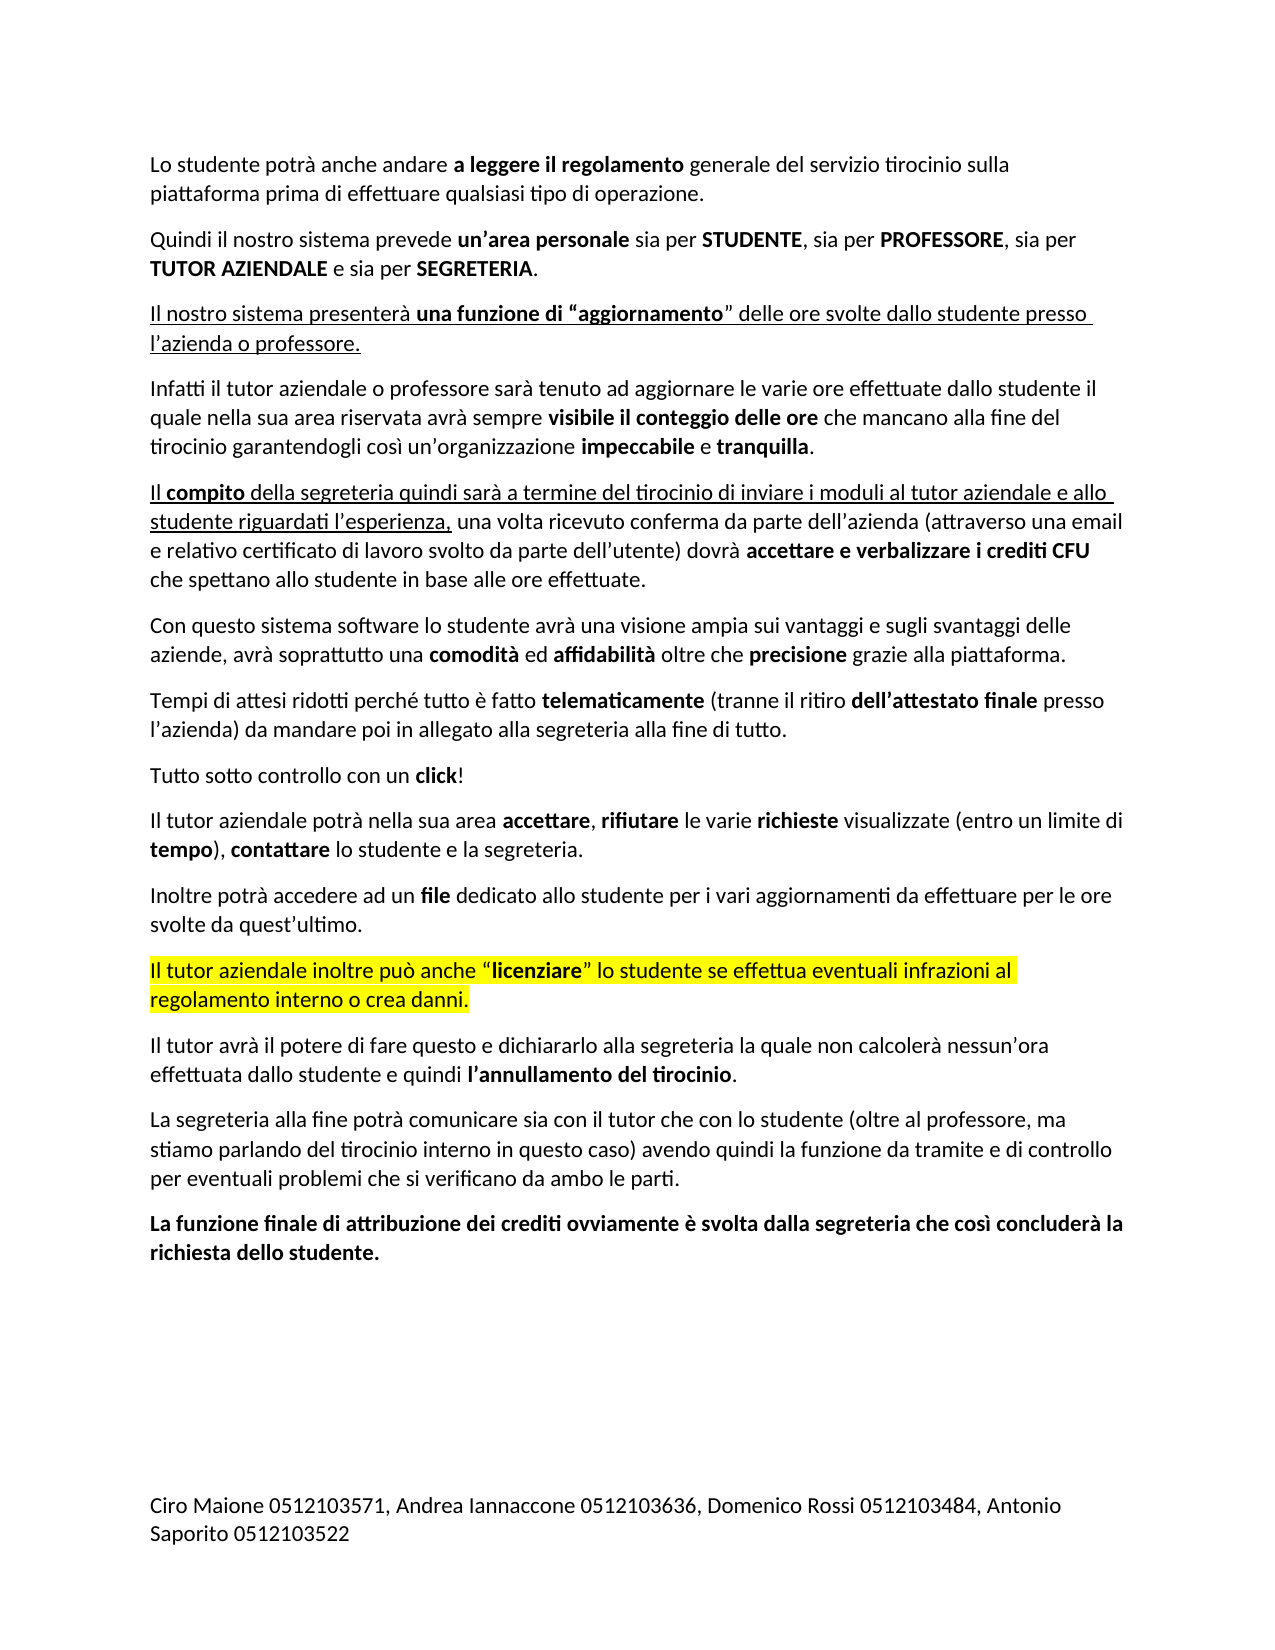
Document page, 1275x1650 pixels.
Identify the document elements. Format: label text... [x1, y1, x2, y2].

text Il compito della segreteria quindi sarà a termine del tirocinio di inviare i moduli al tutor aziendale e allo studente riguardati l’esperienza, una volta ricevuto conferma da parte dell’azienda (attraverso una email e relativo certificato di lavoro svolto da parte dell’utente) dovrà accettare e verbalizzare i crediti CFU che spettano allo studente in base alle ore effettuate. [150, 478, 1125, 593]
text Infatti il tutor aziendale o professore sarà tenuto ad aggiornare le varie ore effettuate dallo studente il quale nella sua area riservata avrà sempre visibile il conteggio delle ore che mancano alla fine del tirocinio garantendogli così un’organizzazione impeccabile e tranquilla. [150, 374, 1125, 461]
text Quindi il nostro sistema prevede un’area personale sia per STUDENTE, sia per PROFESSORE, sia per TUTOR AZIENDALE e sia per SEGRETERIA. [150, 225, 1125, 282]
text Con questo sistema software lo studente avrà una visione ampia sui vantaggi e sugli svantaggi delle aziende, avrà soprattutto una comodità ed affidabilità oltre che precisione grazie alla piattaforma. [150, 611, 1125, 668]
text Il tutor aziendale inoltre può anche “licenziare” lo studente se effettua eventuali infrazioni al regolamento interno o crea danni. [150, 956, 1125, 1013]
text Il nostro sistema presenterà una funzione di “aggiornamento” delle ore svolte dallo studente presso l’azienda o professore. [150, 299, 1125, 357]
text Lo studente potrà anche andare a leggere il regolamento generale del servizio tirocinio sulla piattaforma prima di effettuare qualsiasi tipo di operazione. [150, 150, 1125, 207]
text Tempi di attesi ridotti perché tutto è fatto telematicamente (tranne il ritiro dell’attestato finale presso l’azienda) da mandare poi in allegato alla segreteria alla fine di tutto. [150, 686, 1125, 743]
text Il tutor avrà il potere di fare questo e dichiararlo alla segreteria la quale non calcolerà nessun’ora effettuata dallo studente e quindi l’annullamento del tirocinio. [150, 1031, 1125, 1088]
text Tutto sotto controllo con un click! [150, 761, 1125, 789]
text Inoltre potrà accedere ad un file dedicato allo studente per i vari aggiornamenti da effettuare per le ore svolte da quest’ultimo. [150, 881, 1125, 938]
text La segreteria alla fine potrà comunicare sia con il tutor che con lo studente (oltre al professore, ma stiamo parlando del tirocinio interno in questo caso) avendo quindi la funzione da tramite e di controllo per eventuali problemi che si verificano da ambo le parti. [150, 1106, 1125, 1192]
text La funzione finale di attribuzione dei crediti ovviamente è svolta dalla segreteria che così concluderà la richiesta dello studente. [150, 1209, 1125, 1267]
text Il tutor aziendale potrà nella sua area accettare, rifiutare le varie richieste visualizzate (entro un limite di tempo), contattare lo studente e la segreteria. [150, 806, 1125, 863]
